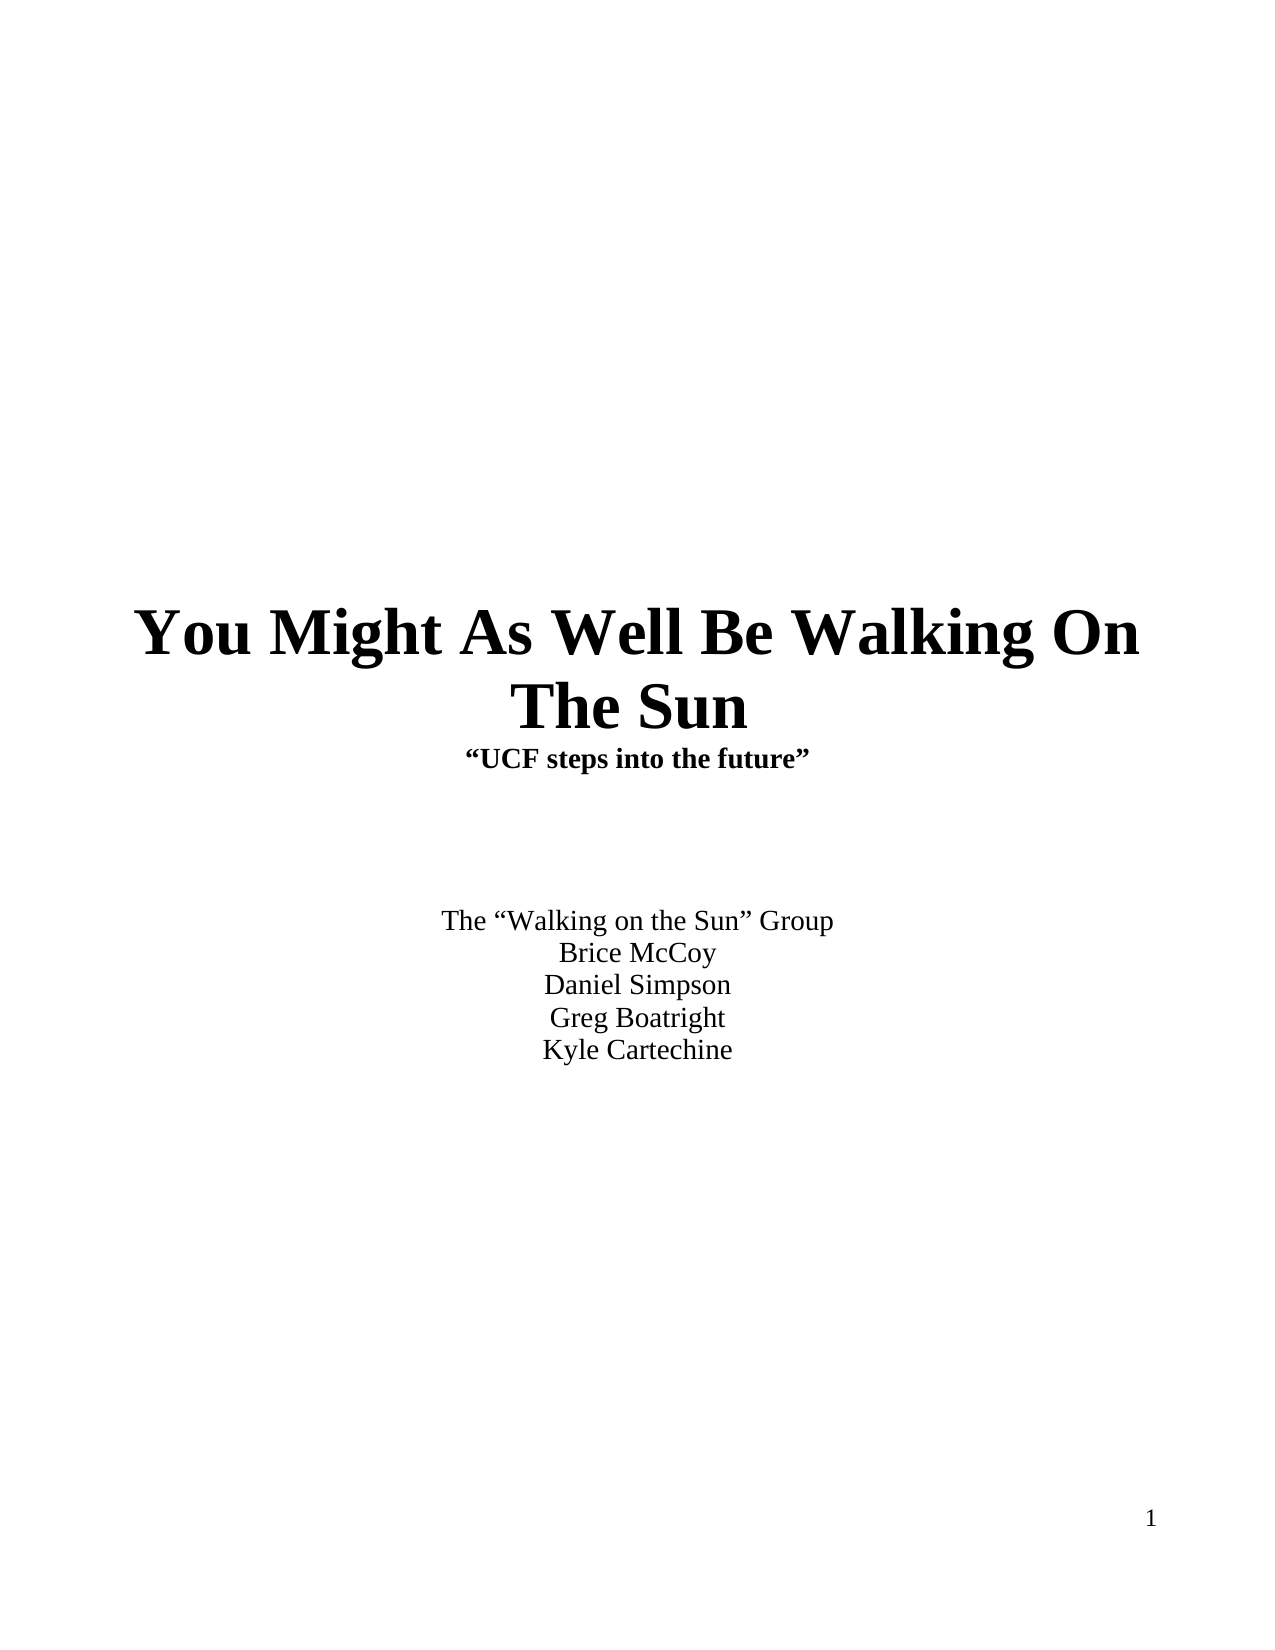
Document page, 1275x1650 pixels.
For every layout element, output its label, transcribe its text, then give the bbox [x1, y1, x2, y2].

text Brice McCoy [118, 936, 1157, 969]
text You Might As Well Be Walking On The Sun [118, 595, 1157, 743]
text The “Walking on the Sun” Group [118, 904, 1157, 936]
text Kyle Cartechine [118, 1033, 1157, 1066]
text Greg Boatright [118, 1001, 1157, 1033]
text “UCF steps into the future” [118, 743, 1157, 775]
text Daniel Simpson [118, 969, 1157, 1001]
